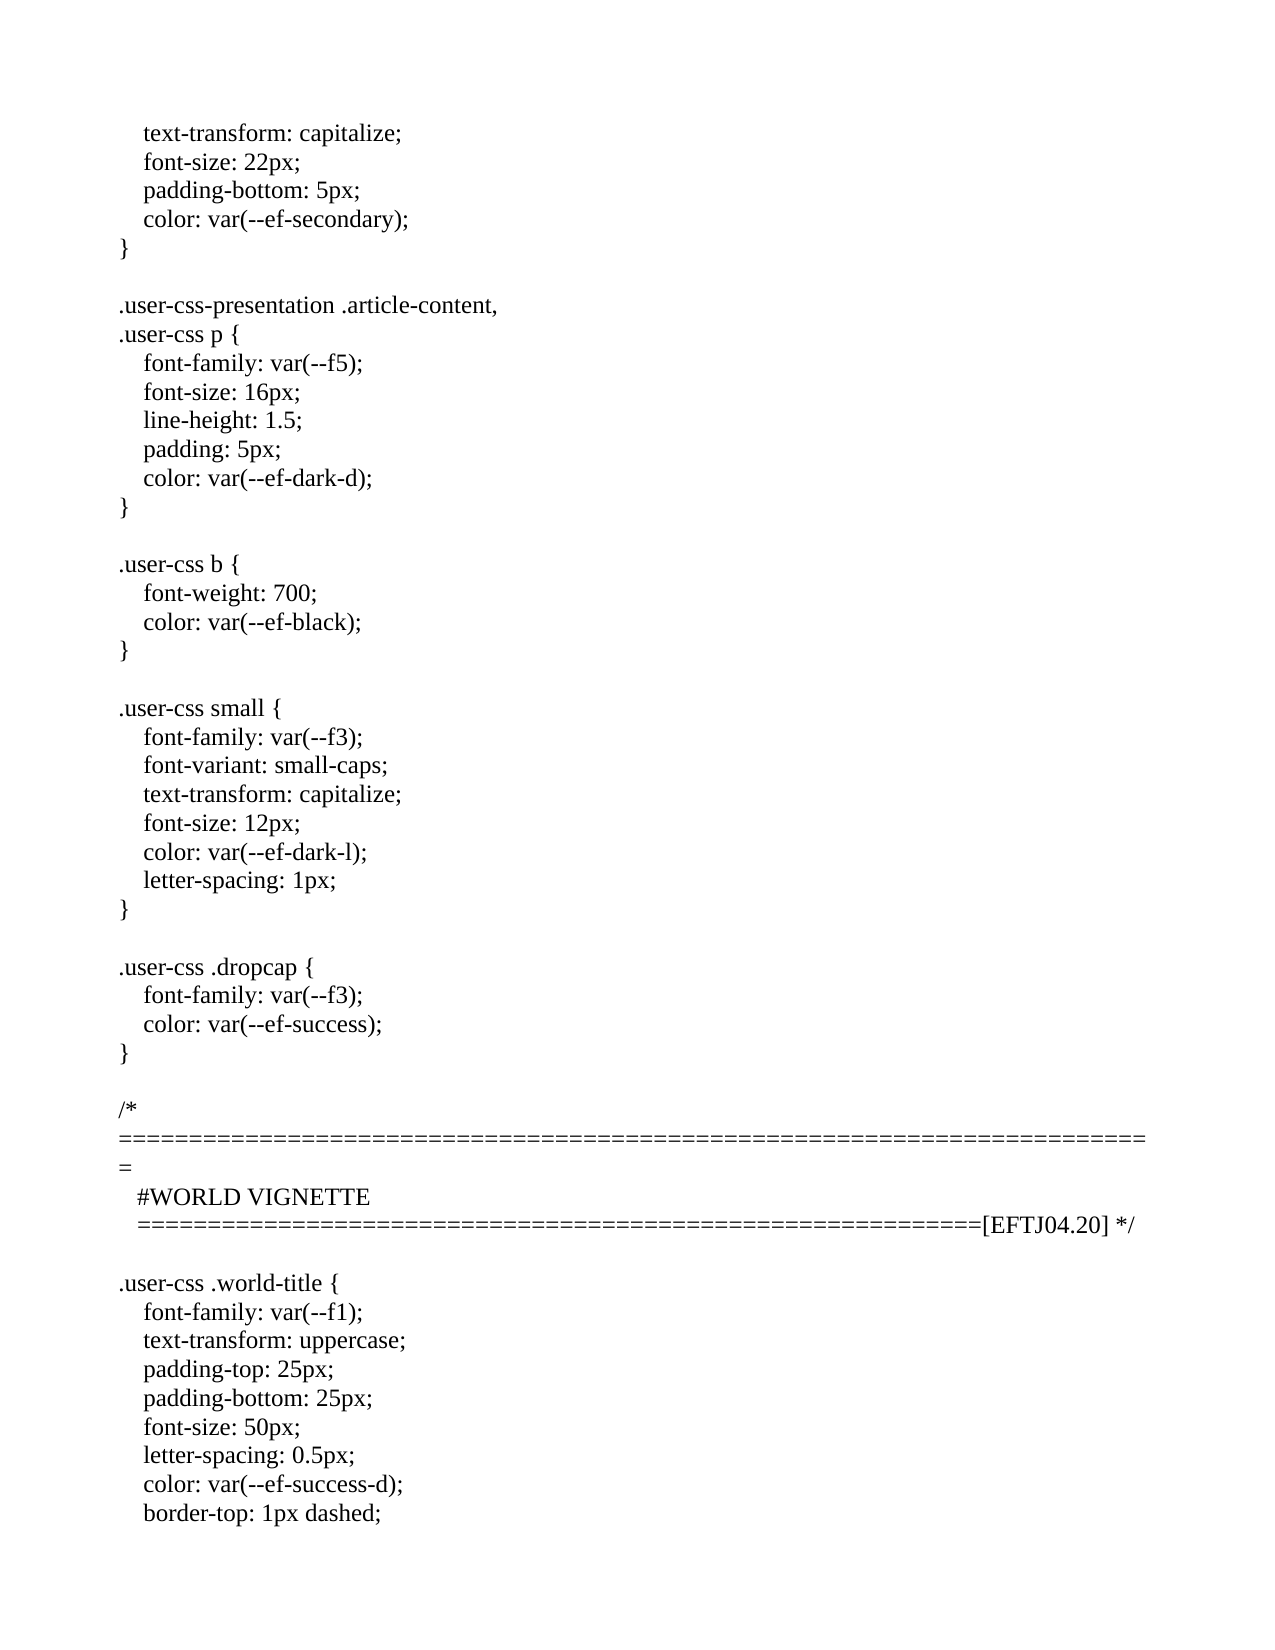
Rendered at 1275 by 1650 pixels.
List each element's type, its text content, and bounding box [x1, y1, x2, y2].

text font-weight: 700; [118, 578, 1157, 607]
text /* ========================================================================== [118, 1096, 1157, 1182]
text text-transform: uppercase; [118, 1326, 1157, 1354]
text .user-css b { [118, 549, 1157, 578]
text border-top: 1px dashed; [118, 1498, 1157, 1527]
text font-family: var(--f3); [118, 722, 1157, 751]
text } [118, 894, 1157, 923]
text ============================================================[EFTJ04.20] */ [118, 1211, 1157, 1239]
text .user-css small { [118, 693, 1157, 722]
text letter-spacing: 1px; [118, 866, 1157, 894]
text font-family: var(--f3); [118, 981, 1157, 1009]
text .user-css p { [118, 319, 1157, 348]
text text-transform: capitalize; [118, 118, 1157, 147]
text color: var(--ef-success); [118, 1009, 1157, 1038]
text letter-spacing: 0.5px; [118, 1441, 1157, 1469]
text padding-bottom: 5px; [118, 176, 1157, 204]
text font-size: 12px; [118, 808, 1157, 837]
text padding-bottom: 25px; [118, 1383, 1157, 1412]
text padding: 5px; [118, 434, 1157, 463]
text } [118, 233, 1157, 262]
text padding-top: 25px; [118, 1354, 1157, 1383]
text font-size: 22px; [118, 147, 1157, 176]
text color: var(--ef-dark-l); [118, 837, 1157, 866]
text text-transform: capitalize; [118, 779, 1157, 808]
text } [118, 492, 1157, 521]
text color: var(--ef-secondary); [118, 204, 1157, 233]
text color: var(--ef-dark-d); [118, 463, 1157, 492]
text font-variant: small-caps; [118, 751, 1157, 779]
text #WORLD VIGNETTE [118, 1182, 1157, 1211]
text color: var(--ef-success-d); [118, 1469, 1157, 1498]
text } [118, 636, 1157, 664]
text line-height: 1.5; [118, 406, 1157, 434]
text font-family: var(--f5); [118, 348, 1157, 377]
text .user-css-presentation .article-content, [118, 291, 1157, 319]
text .user-css .dropcap { [118, 952, 1157, 981]
text font-family: var(--f1); [118, 1297, 1157, 1326]
text color: var(--ef-black); [118, 607, 1157, 636]
text .user-css .world-title { [118, 1268, 1157, 1297]
text font-size: 16px; [118, 377, 1157, 406]
text } [118, 1038, 1157, 1067]
text font-size: 50px; [118, 1412, 1157, 1441]
